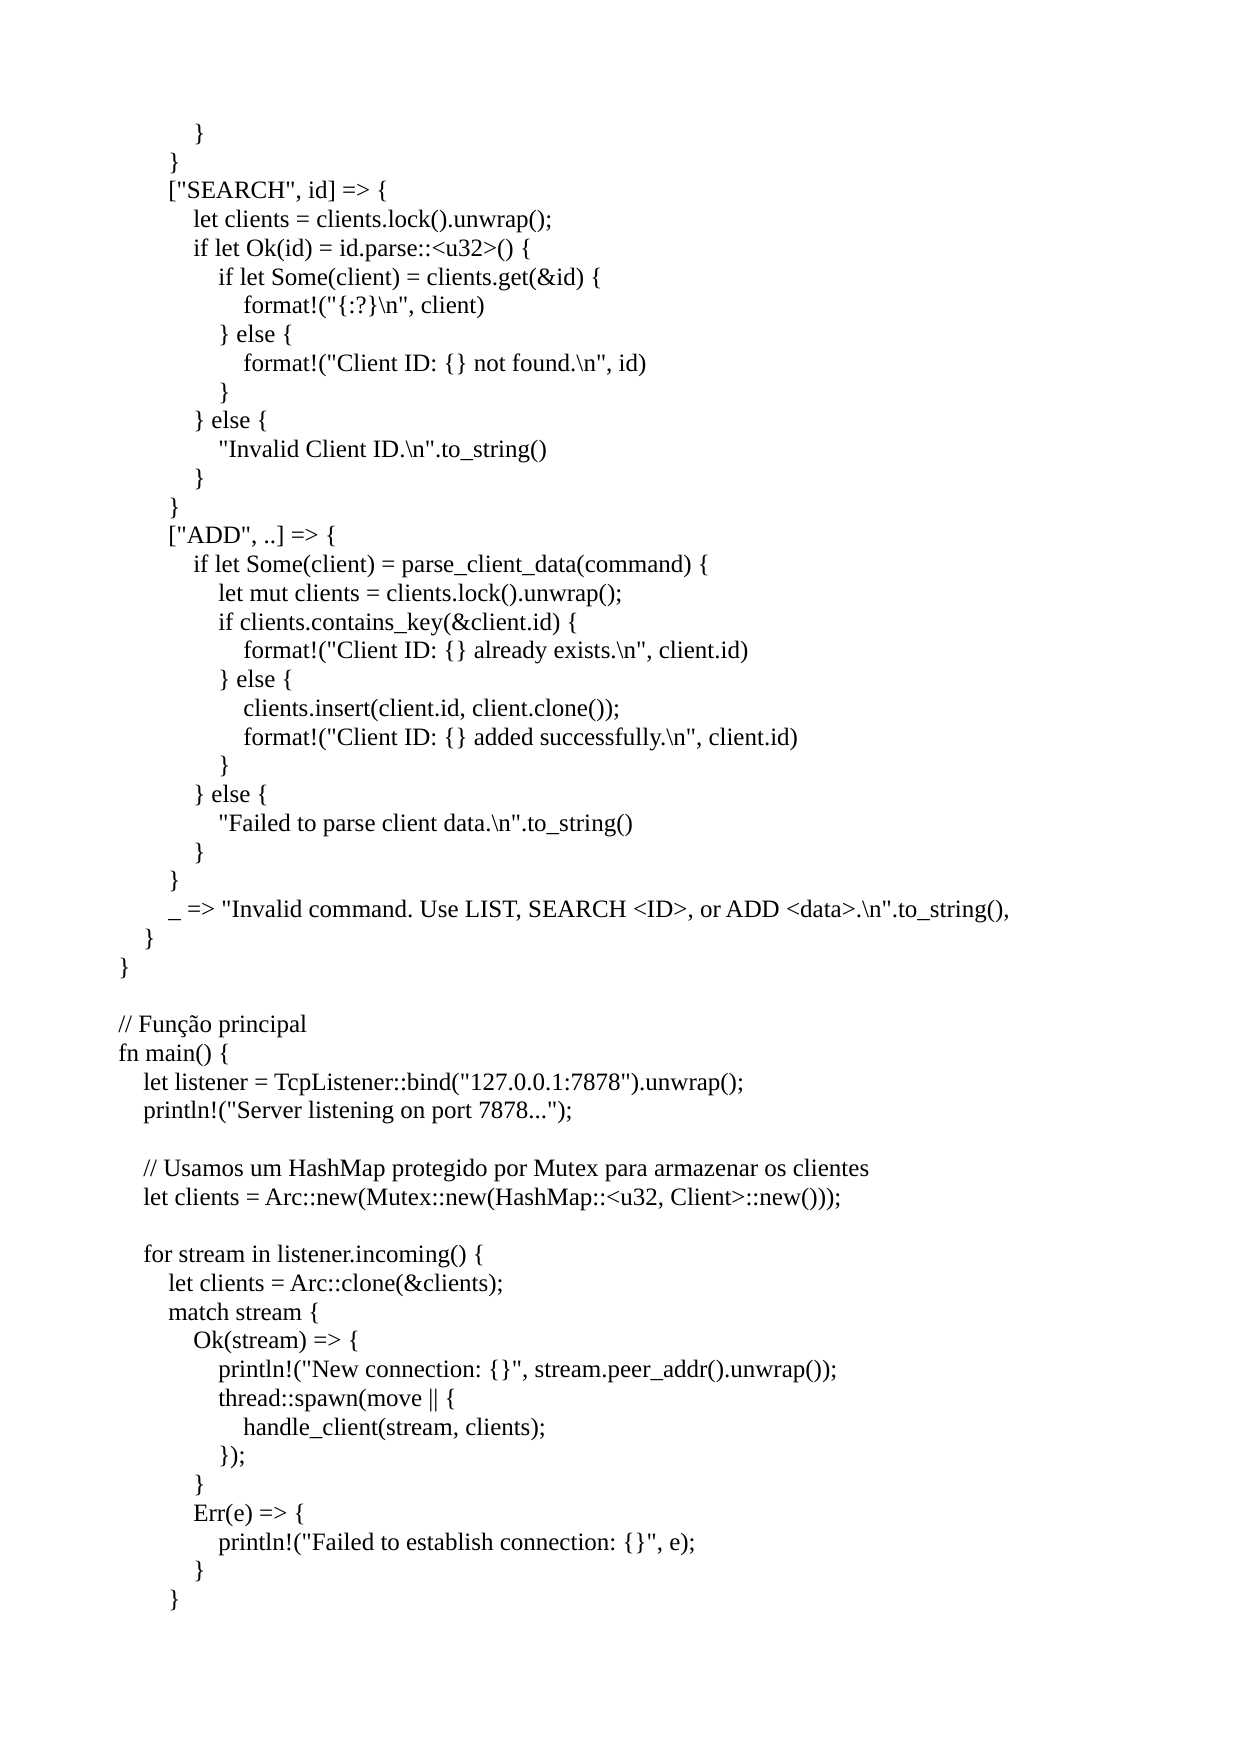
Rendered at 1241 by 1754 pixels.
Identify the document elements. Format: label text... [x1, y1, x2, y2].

text for stream in listener.incoming() { [118, 1239, 1122, 1268]
text let clients = Arc::new(Mutex::new(HashMap::<u32, Client>::new())); [118, 1182, 1122, 1211]
text } else { [118, 319, 1122, 348]
text } [118, 837, 1122, 866]
text format!("{:?}\n", client) [118, 291, 1122, 319]
text Err(e) => { [118, 1498, 1122, 1527]
text ["ADD", ..] => { [118, 521, 1122, 549]
text }); [118, 1441, 1122, 1469]
text } [118, 463, 1122, 492]
text } [118, 118, 1122, 147]
text "Failed to parse client data.\n".to_string() [118, 808, 1122, 837]
text } [118, 952, 1122, 981]
text } [118, 1469, 1122, 1498]
text println!("Server listening on port 7878..."); [118, 1096, 1122, 1124]
text Ok(stream) => { [118, 1326, 1122, 1354]
text } else { [118, 406, 1122, 434]
text let listener = TcpListener::bind("127.0.0.1:7878").unwrap(); [118, 1067, 1122, 1096]
text } [118, 492, 1122, 521]
text if let Ok(id) = id.parse::<u32>() { [118, 233, 1122, 262]
text } [118, 751, 1122, 779]
text match stream { [118, 1297, 1122, 1326]
text let clients = clients.lock().unwrap(); [118, 204, 1122, 233]
text let mut clients = clients.lock().unwrap(); [118, 578, 1122, 607]
text fn main() { [118, 1038, 1122, 1067]
text } [118, 1584, 1122, 1613]
text handle_client(stream, clients); [118, 1412, 1122, 1441]
text } else { [118, 779, 1122, 808]
text println!("Failed to establish connection: {}", e); [118, 1527, 1122, 1556]
text } [118, 923, 1122, 952]
text if clients.contains_key(&client.id) { [118, 607, 1122, 636]
text } [118, 866, 1122, 894]
text // Função principal [118, 1009, 1122, 1038]
text format!("Client ID: {} already exists.\n", client.id) [118, 636, 1122, 664]
text } [118, 147, 1122, 176]
text "Invalid Client ID.\n".to_string() [118, 434, 1122, 463]
text clients.insert(client.id, client.clone()); [118, 693, 1122, 722]
text } [118, 377, 1122, 406]
text } [118, 1556, 1122, 1584]
text } else { [118, 664, 1122, 693]
text println!("New connection: {}", stream.peer_addr().unwrap()); [118, 1354, 1122, 1383]
text _ => "Invalid command. Use LIST, SEARCH <ID>, or ADD <data>.\n".to_string(), [118, 894, 1122, 923]
text thread::spawn(move || { [118, 1383, 1122, 1412]
text if let Some(client) = parse_client_data(command) { [118, 549, 1122, 578]
text ["SEARCH", id] => { [118, 176, 1122, 204]
text if let Some(client) = clients.get(&id) { [118, 262, 1122, 291]
text let clients = Arc::clone(&clients); [118, 1268, 1122, 1297]
text format!("Client ID: {} not found.\n", id) [118, 348, 1122, 377]
text // Usamos um HashMap protegido por Mutex para armazenar os clientes [118, 1153, 1122, 1182]
text format!("Client ID: {} added successfully.\n", client.id) [118, 722, 1122, 751]
